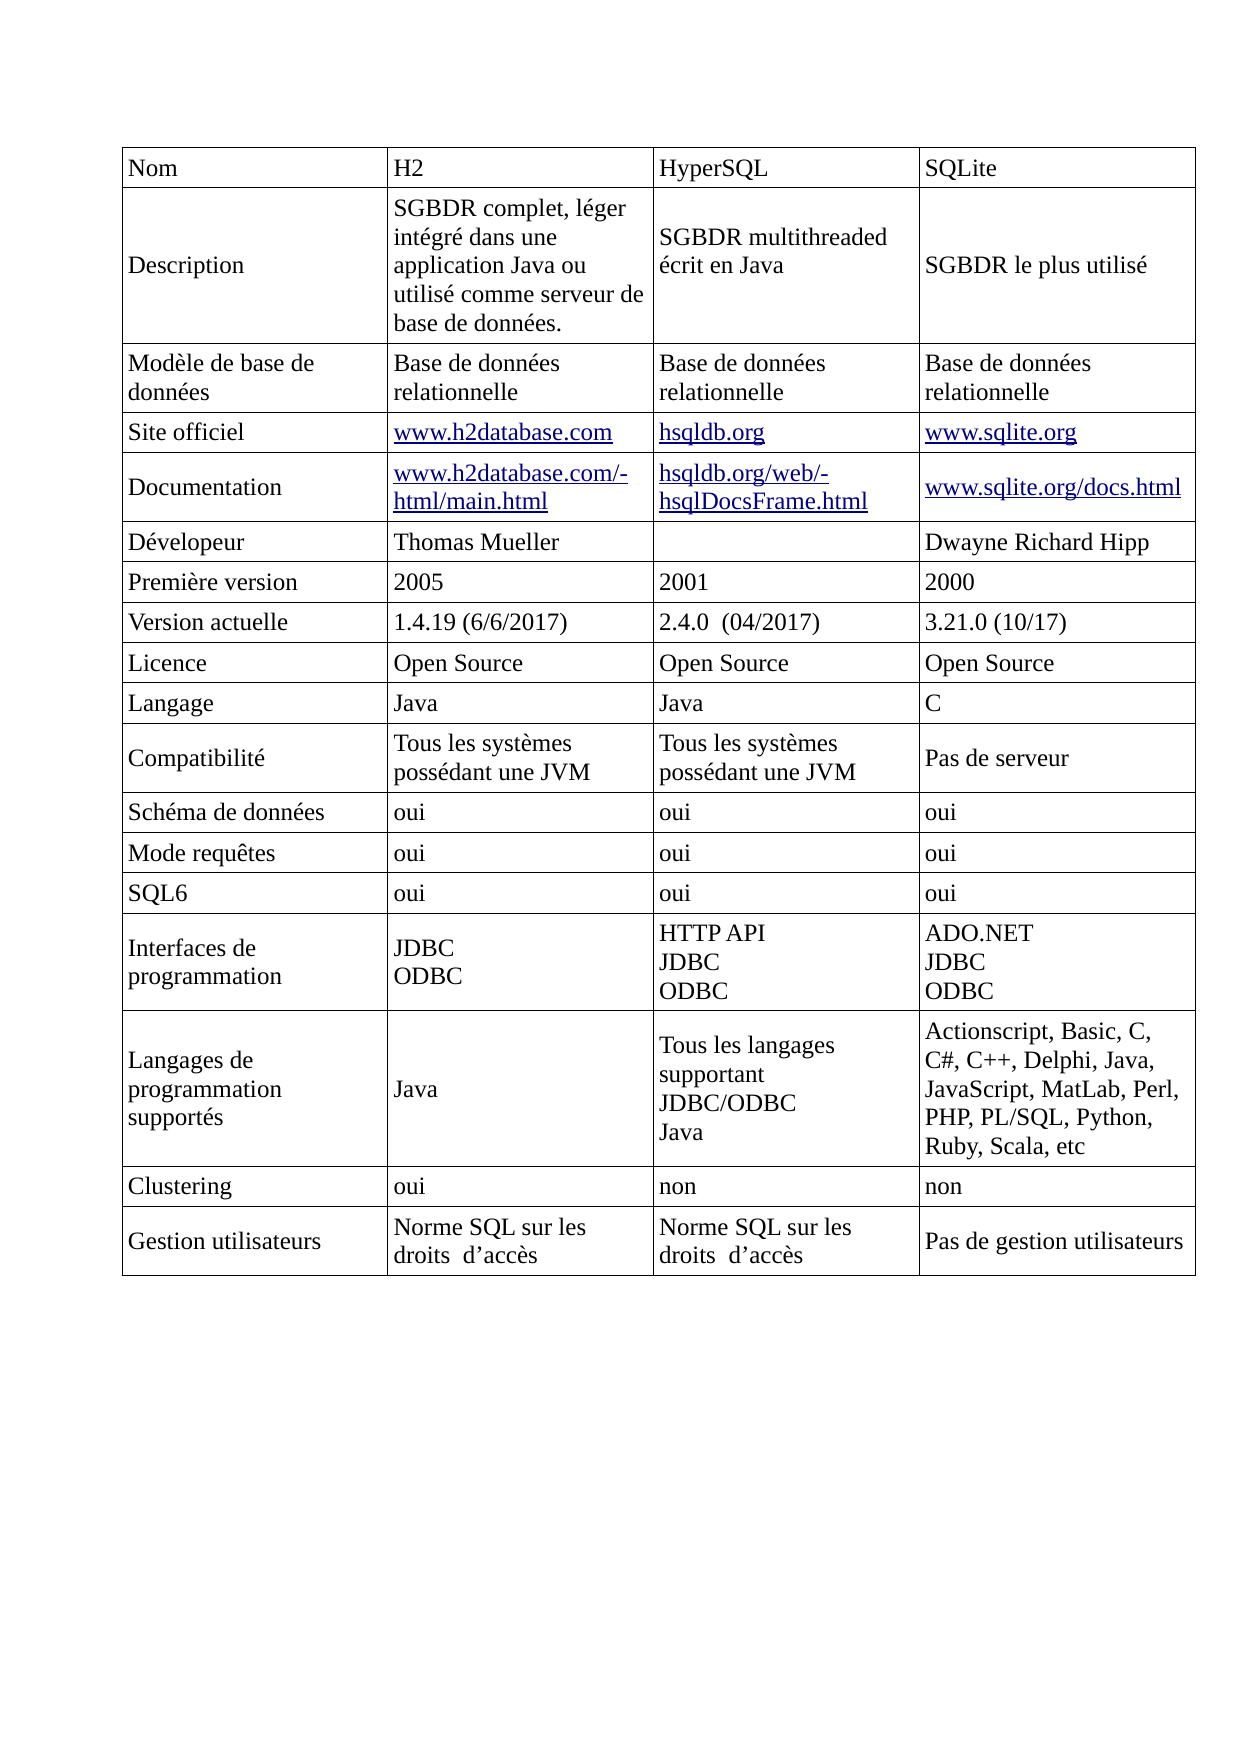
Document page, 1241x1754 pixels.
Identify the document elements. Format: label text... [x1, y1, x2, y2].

table_cell oui [388, 793, 653, 832]
table_cell Norme SQL sur les droits d’accès [388, 1207, 653, 1275]
table_cell Tous les systèmes possédant une JVM [388, 724, 653, 792]
table_cell oui [388, 873, 653, 912]
table_cell www.h2database.com [388, 413, 653, 452]
table_cell www.h2database.com/­html/­main.html [388, 453, 653, 521]
table_cell hsqldb.org/­web/­hsqlDocsFrame.html [654, 453, 919, 521]
table_cell Site officiel [123, 413, 387, 452]
table_cell SGBDR complet, léger intégré dans une application Java ou utilisé comme serveur de base de données. [388, 188, 653, 342]
table_cell Java [388, 683, 653, 722]
table_cell non [654, 1167, 919, 1206]
table_cell Version actuelle [123, 603, 387, 642]
table_cell C [920, 683, 1195, 722]
table_cell Langage [123, 683, 387, 722]
table_cell 2001 [654, 562, 919, 602]
table_cell Base de données relationnelle [654, 344, 919, 412]
table_cell oui [920, 793, 1195, 832]
table_header HyperSQL [654, 148, 919, 187]
table_cell Compatibilité [123, 724, 387, 792]
table_cell Modèle de base de données [123, 344, 387, 412]
table_cell Norme SQL sur les droits d’accès [654, 1207, 919, 1275]
table_cell Gestion utilisateurs [123, 1207, 387, 1275]
table_cell Thomas Mueller [388, 522, 653, 561]
table_cell [654, 522, 919, 561]
table_cell Pas de gestion utilisateurs [920, 1207, 1195, 1275]
table_cell hsqldb.org [654, 413, 919, 452]
table_cell Interfaces de programmation [123, 914, 387, 1010]
table_cell Mode requêtes [123, 833, 387, 872]
table_cell oui [388, 833, 653, 872]
table_cell oui [920, 873, 1195, 912]
table_cell Documentation [123, 453, 387, 521]
table_cell Langages de programmation supportés [123, 1011, 387, 1166]
table_cell 2000 [920, 562, 1195, 602]
table_cell oui [920, 833, 1195, 872]
table_cell www.sqlite.org [920, 413, 1195, 452]
table_cell SGBDR le plus utilisé [920, 188, 1195, 342]
table_cell Open Source [920, 643, 1195, 682]
table_cell ADO.NET JDBC ODBC [920, 914, 1195, 1010]
table_cell www.sqlite.org/­docs.html [920, 453, 1195, 521]
table_header SQLite [920, 148, 1195, 187]
table_cell Pas de serveur [920, 724, 1195, 792]
table_cell Dévelopeur [123, 522, 387, 561]
table_cell 1.4.19 (6/6/2017) [388, 603, 653, 642]
table_cell oui [654, 873, 919, 912]
table_cell Description [123, 188, 387, 342]
table_cell SGBDR multithreaded écrit en Java [654, 188, 919, 342]
table_cell Clustering [123, 1167, 387, 1206]
table_cell 3.21.0 (10/17) [920, 603, 1195, 642]
table_cell Dwayne Richard Hipp [920, 522, 1195, 561]
table_cell oui [388, 1167, 653, 1206]
table_cell Java [654, 683, 919, 722]
table_header Nom [123, 148, 387, 187]
table_cell 2005 [388, 562, 653, 602]
table_cell Première version [123, 562, 387, 602]
table_cell oui [654, 793, 919, 832]
table_cell Java [388, 1011, 653, 1166]
table_cell Base de données relationnelle [920, 344, 1195, 412]
table_cell 2.4.0 (04/2017) [654, 603, 919, 642]
table_cell Tous les systèmes possédant une JVM [654, 724, 919, 792]
table_cell oui [654, 833, 919, 872]
table_cell Open Source [654, 643, 919, 682]
table_cell Base de données relationnelle [388, 344, 653, 412]
table_cell Tous les langages supportant JDBC/ODBC Java [654, 1011, 919, 1166]
table_cell Licence [123, 643, 387, 682]
table_cell HTTP API JDBC ODBC [654, 914, 919, 1010]
table_cell Open Source [388, 643, 653, 682]
table_cell SQL6 [123, 873, 387, 912]
table_cell Actionscript, Basic, C, C#, C++, Delphi, Java, JavaScript, MatLab, Perl, PHP, PL/SQL, Python, Ruby, Scala, etc [920, 1011, 1195, 1166]
table_cell non [920, 1167, 1195, 1206]
table_header H2 [388, 148, 653, 187]
table_cell JDBC ODBC [388, 914, 653, 1010]
table_cell Schéma de données [123, 793, 387, 832]
